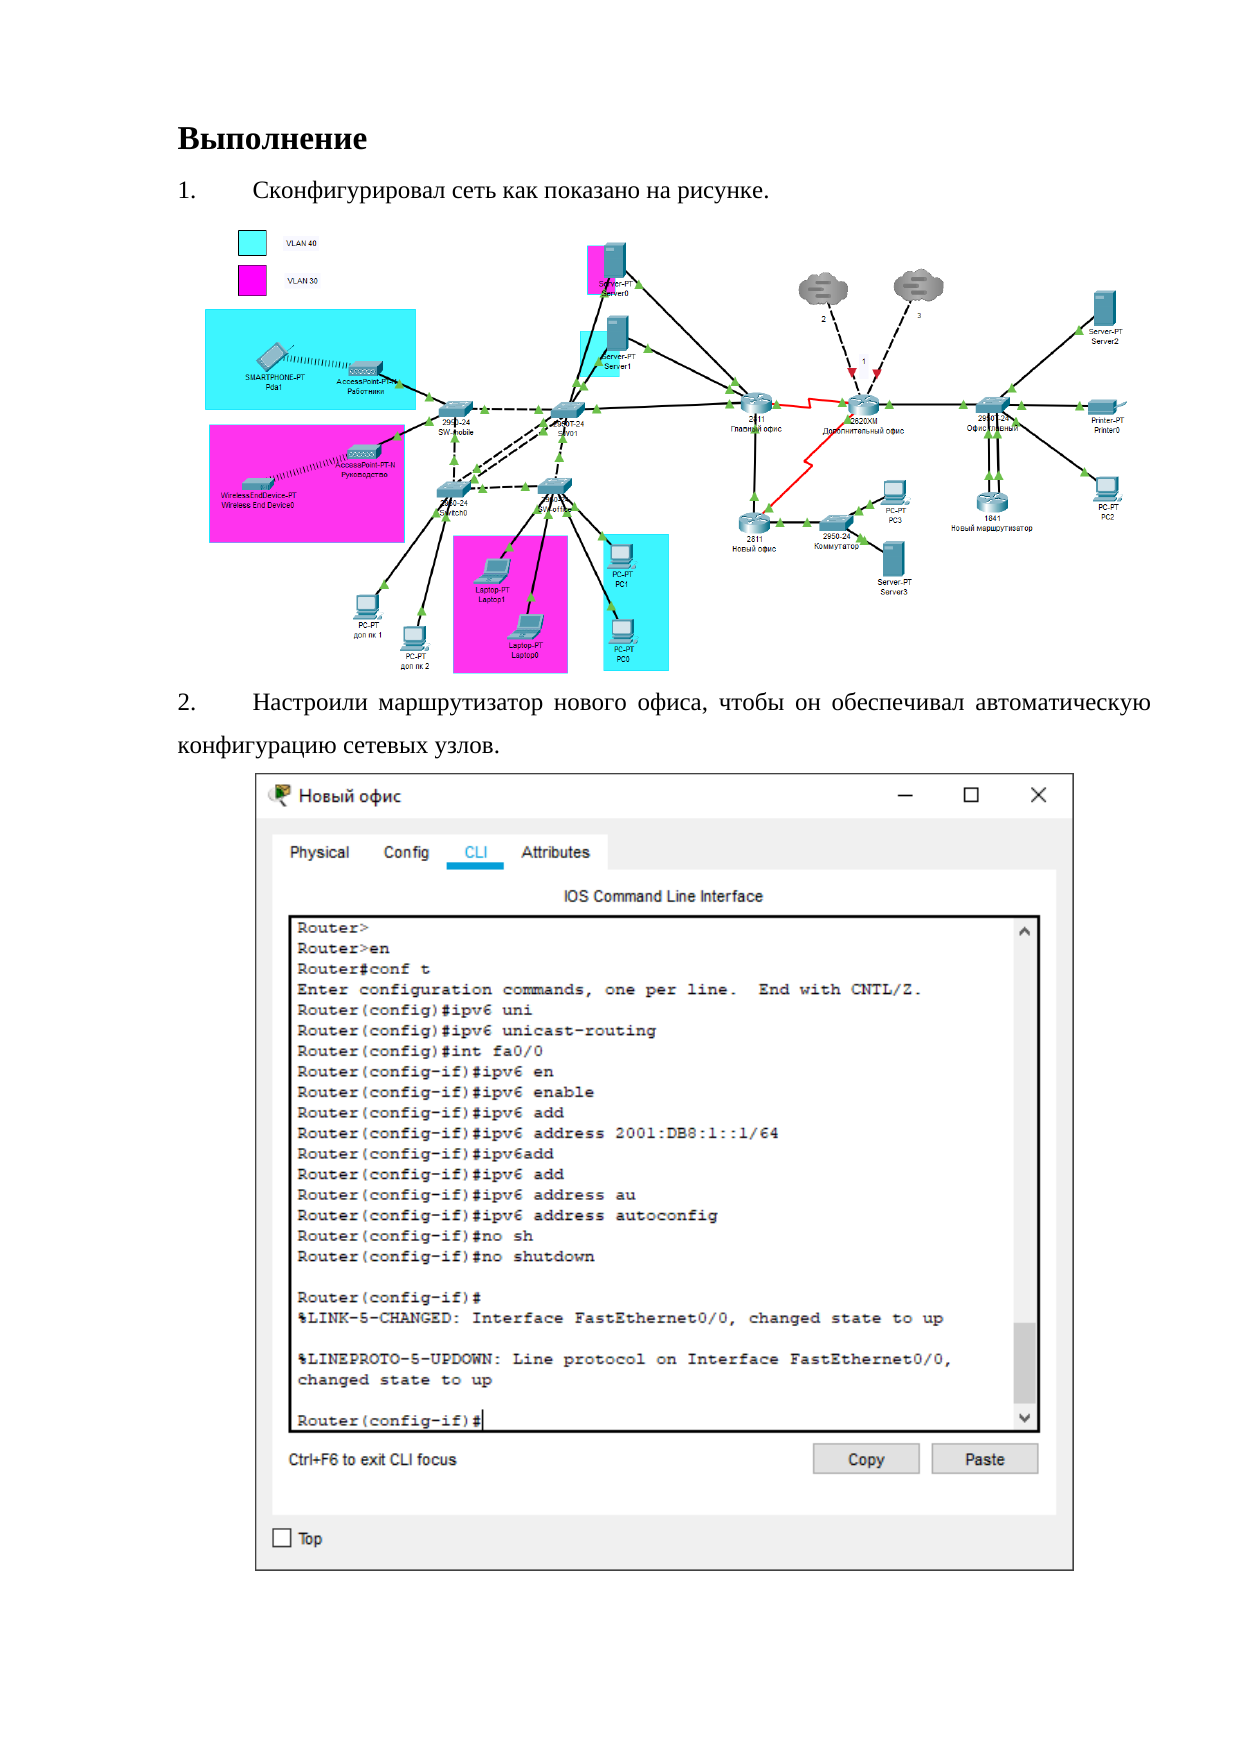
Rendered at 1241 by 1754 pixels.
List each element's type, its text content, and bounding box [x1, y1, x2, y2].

text Выполнение [177, 118, 1152, 156]
list Настроили маршрутизатор нового офиса, чтобы он обеспечивал автоматическую конфигурацию сетевых узлов. [177, 687, 1152, 759]
list Сконфигурировал сеть как показано на рисунке. [177, 176, 1152, 204]
